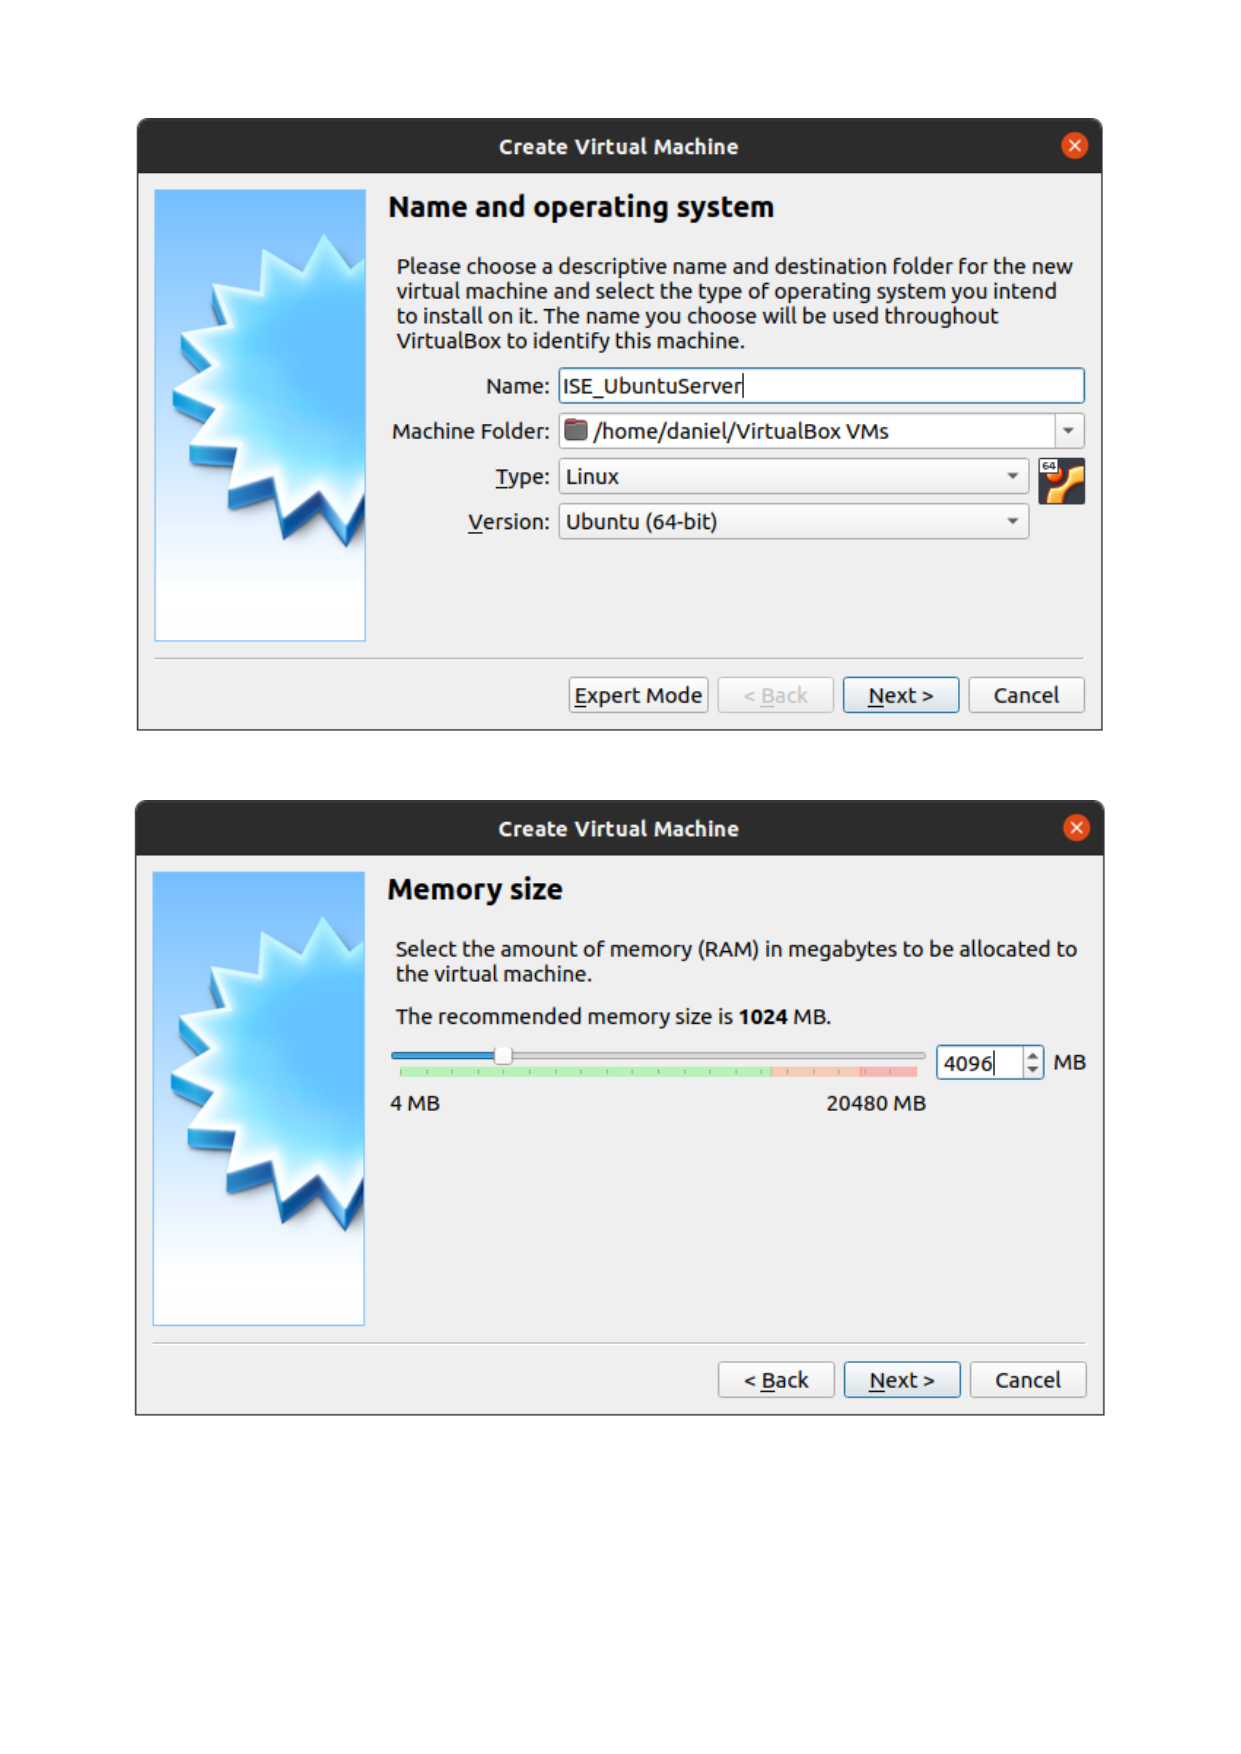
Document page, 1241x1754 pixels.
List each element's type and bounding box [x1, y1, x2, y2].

picture [122, 800, 1118, 1429]
picture [124, 118, 1116, 744]
